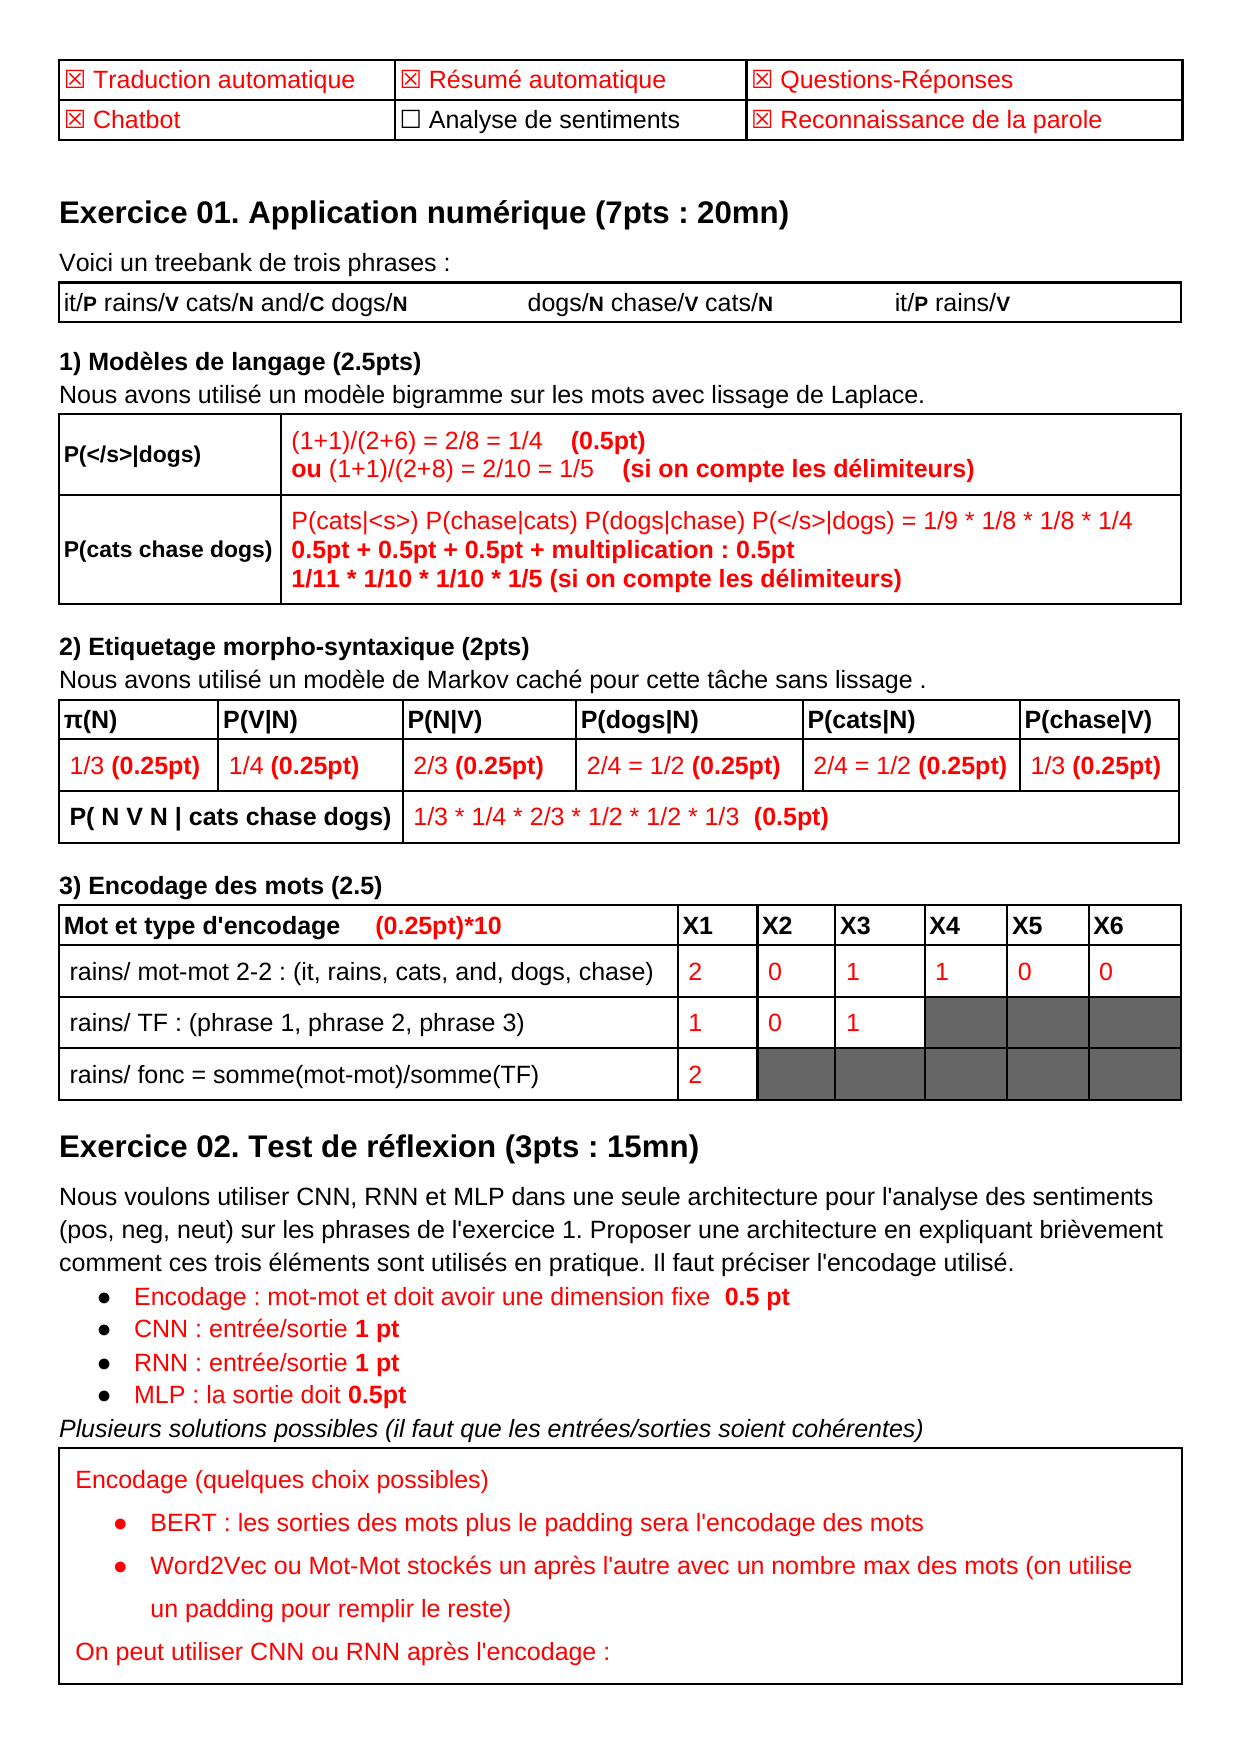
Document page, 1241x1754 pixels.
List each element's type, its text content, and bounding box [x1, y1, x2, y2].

table_cell 2/3 (0.25pt) [404, 740, 575, 790]
table_header P(chase|V) [1021, 701, 1178, 738]
table_cell 2/4 = 1/2 (0.25pt) [577, 740, 802, 790]
table_cell 1 [926, 946, 1006, 996]
table_cell 1/3 * 1/4 * 2/3 * 1/2 * 1/2 * 1/3 (0.5pt) [404, 792, 1178, 842]
table_cell rains/ mot-mot 2-2 : (it, rains, cats, and, dogs, chase) [60, 946, 677, 996]
table_header Mot et type d'encodage (0.25pt)*10 [60, 906, 677, 944]
table_cell 2/4 = 1/2 (0.25pt) [804, 740, 1019, 790]
table_header X2 [759, 906, 834, 944]
text 3) Encodage des mots (2.5) [59, 871, 1181, 900]
table_header X4 [926, 906, 1006, 944]
table_cell 1 [836, 946, 924, 996]
table_cell [926, 1049, 1006, 1099]
table_cell 2 [679, 946, 756, 996]
table_cell 1/3 (0.25pt) [60, 740, 217, 790]
table_header it/P rains/V cats/N and/C dogs/N [60, 284, 523, 321]
table_header P(</s>|dogs) [60, 415, 280, 494]
table_cell [1008, 998, 1088, 1047]
text Nous avons utilisé un modèle bigramme sur les mots avec lissage de Laplace. [59, 380, 1181, 409]
table_header ☒ Questions-Réponses [748, 61, 1181, 99]
list CNN : entrée/sortie 1 pt [96, 1314, 1181, 1343]
table_header P(N|V) [404, 701, 575, 738]
text Nous avons utilisé un modèle de Markov caché pour cette tâche sans lissage . [59, 665, 1181, 694]
table_cell P(cats chase dogs) [60, 496, 280, 603]
table_header P(dogs|N) [577, 701, 802, 738]
table_header X6 [1090, 906, 1180, 944]
table_cell [1090, 998, 1180, 1047]
table_cell 1 [836, 998, 924, 1047]
table_cell 2 [679, 1049, 756, 1099]
text Voici un treebank de trois phrases : [59, 248, 1181, 277]
table_header ☒ Traduction automatique [60, 61, 394, 99]
table_cell 0 [1008, 946, 1088, 996]
table_cell ☐ Analyse de sentiments [396, 101, 745, 138]
table_cell 0 [759, 998, 834, 1047]
table_cell 0 [759, 946, 834, 996]
table_cell [1090, 1049, 1180, 1099]
text 1) Modèles de langage (2.5pts) [59, 347, 1181, 376]
table_cell P( N V N | cats chase dogs) [60, 792, 402, 842]
text Plusieurs solutions possibles (il faut que les entrées/sorties soient cohérentes) [59, 1413, 1181, 1442]
table_header X3 [836, 906, 924, 944]
list RNN : entrée/sortie 1 pt [96, 1347, 1181, 1376]
table_cell [836, 1049, 924, 1099]
table_header Encodage (quelques choix possibles) BERT : les sorties des mots plus le padding sera l'encodage des mots Word2Vec ou Mot-Mot stockés un après l'autre avec un nombre max des mots (on utilise un padding pour remplir le reste) On peut utiliser CNN ou RNN après l'encodage : Si on utilise CNN en premier, la matrice de l'encodage sera l'entrée. On peut définir plusieurs noyaux Conv1D (supposant N). Donc, nous aurons une séquence encodée sur N éléments. Après, cette séquence est alimentée à un RNN. La dernière sortie de ce dernier sera l'entrée d'un MLP qui a trois neurones dans sa couche de sortie avec softmax comme fonction d'activation. Si on utilise RNN en premier, la matrice de l'encodage sera l'entrée. Le RNN va générer un séquence de la même longueur mais avec dimension différente. Toutes les sorties du RNN seront stockées comme une matrice. Cette matrice peut être passée à un Conv1D qui va générer un seul vecteur ou plusieurs Conv1D suivies par un MaxPool ou AveragePool pour avoir un seul vecteur. Ce vecteur sera l'entrée d'un MLP qui a trois neurones dans sa couche de sortie avec softmax comme fonction d'activation. [60, 1449, 1181, 1682]
list Encodage : mot-mot et doit avoir une dimension fixe 0.5 pt [96, 1281, 1181, 1310]
table_header P(V|N) [219, 701, 402, 738]
table_header it/P rains/V [890, 284, 1180, 321]
table_cell ☒ Chatbot [60, 101, 394, 138]
table_cell 1 [679, 998, 756, 1047]
table_cell 1/3 (0.25pt) [1021, 740, 1178, 790]
table_cell [926, 998, 1006, 1047]
text 2) Etiquetage morpho-syntaxique (2pts) [59, 632, 1181, 661]
table_header (1+1)/(2+6) = 2/8 = 1/4 (0.5pt) ou (1+1)/(2+8) = 2/10 = 1/5 (si on compte les délimiteurs) [282, 415, 1180, 494]
table_cell rains/ fonc = somme(mot-mot)/somme(TF) [60, 1049, 677, 1099]
table_header X1 [679, 906, 756, 944]
table_cell [1008, 1049, 1088, 1099]
table_cell 0 [1090, 946, 1180, 996]
table_cell ☒ Reconnaissance de la parole [748, 101, 1181, 138]
table_cell P(cats|<s>) P(chase|cats) P(dogs|chase) P(</s>|dogs) = 1/9 * 1/8 * 1/8 * 1/4 0.5pt + 0.5pt + 0.5pt + multiplication : 0.5pt 1/11 * 1/10 * 1/10 * 1/5 (si on compte les délimiteurs) [282, 496, 1180, 603]
table_cell rains/ TF : (phrase 1, phrase 2, phrase 3) [60, 998, 677, 1047]
text Exercice 01. Application numérique (7pts : 20mn) [59, 194, 1181, 230]
text Exercice 02. Test de réflexion (3pts : 15mn) [59, 1128, 1181, 1164]
list MLP : la sortie doit 0.5pt [96, 1381, 1181, 1409]
table_header dogs/N chase/V cats/N [523, 284, 890, 321]
table_cell [759, 1049, 834, 1099]
table_header X5 [1008, 906, 1088, 944]
table_header ☒ Résumé automatique [396, 61, 745, 99]
table_header π(N) [60, 701, 217, 738]
table_header P(cats|N) [804, 701, 1019, 738]
text Nous voulons utiliser CNN, RNN et MLP dans une seule architecture pour l'analyse des sentiments (pos, neg, neut) sur les phrases de l'exercice 1. Proposer une architecture en expliquant brièvement comment ces trois éléments sont utilisés en pratique. Il faut préciser l'encodage utilisé. [59, 1182, 1181, 1277]
table_cell 1/4 (0.25pt) [219, 740, 402, 790]
